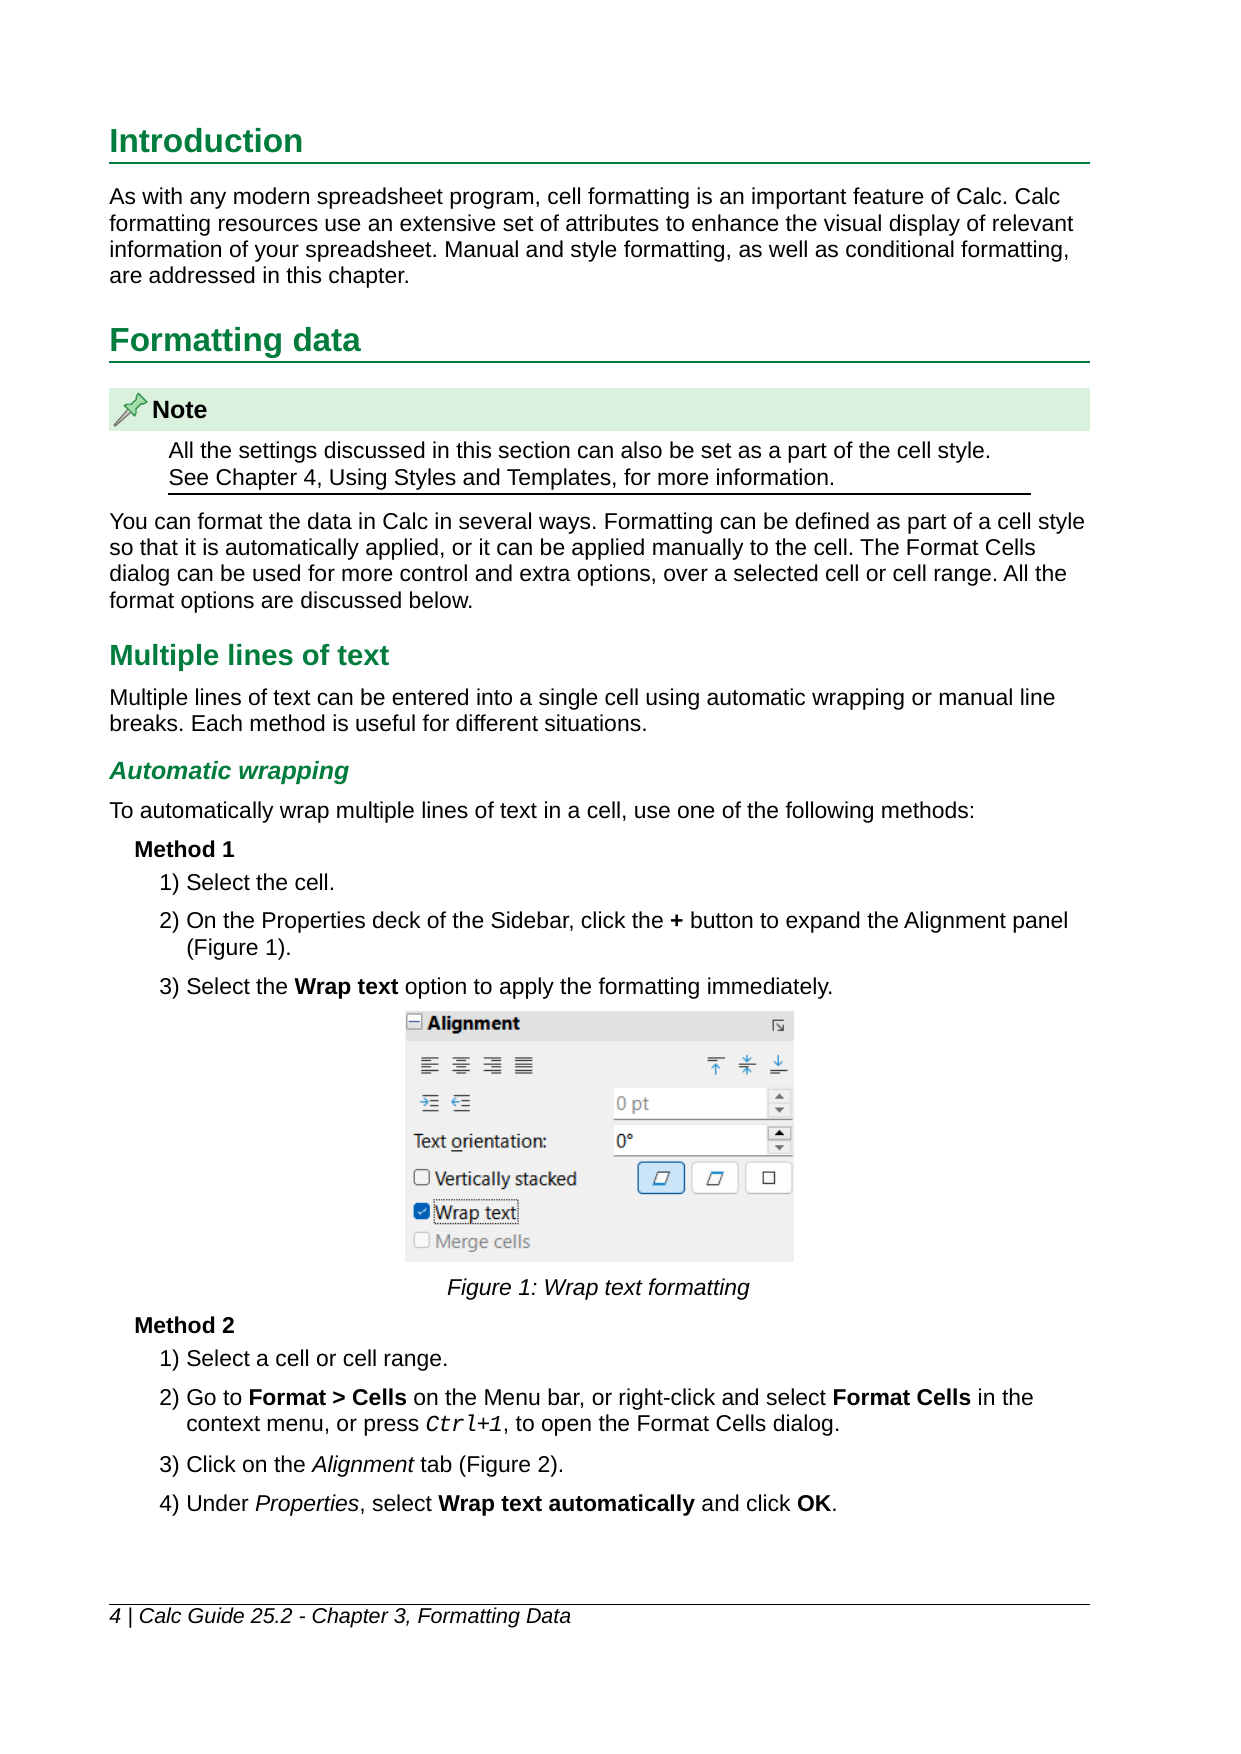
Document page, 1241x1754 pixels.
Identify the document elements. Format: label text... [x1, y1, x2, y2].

text You can format the data in Calc in several ways. Formatting can be defined as part of a cell style so that it is automatically applied, or it can be applied manually to the cell. The Format Cells dialog can be used for more control and extra options, over a selected cell or cell range. All the format options are discussed below. [109, 508, 1090, 613]
list Under Properties, select Wrap text automatically and click OK. [186, 1490, 1090, 1516]
text Multiple lines of text can be entered into a single cell using automatic wrapping or manual line breaks. Each method is useful for different situations. [109, 684, 1090, 736]
text As with any modern spreadsheet program, cell formatting is an important feature of Calc. Calc formatting resources use an extensive set of attributes to enhance the visual display of relevant information of your spreadsheet. Manual and style formatting, as well as conditional formatting, are addressed in this chapter. [109, 183, 1090, 289]
subtitle Multiple lines of text [109, 638, 1090, 671]
text Figure 1: Wrap text formatting [405, 1274, 794, 1300]
subtitle Introduction [109, 121, 1090, 162]
list Select the Wrap text option to apply the formatting immediately. [186, 973, 1090, 999]
list Go to Format > Cells on the Menu bar, or right-click and select Format Cells in the context menu, or press Ctrl+1, to open the Format Cells dialog. [186, 1384, 1090, 1438]
subtitle Note [109, 388, 1090, 431]
list Select a cell or cell range. [186, 1345, 1090, 1371]
text All the settings discussed in this section can also be set as a part of the cell style. See Chapter 4, Using Styles and Templates, for more information. [168, 437, 1031, 493]
text Method 2 [134, 1312, 1090, 1339]
text Method 1 [134, 836, 1090, 862]
subtitle Formatting data [109, 320, 1090, 361]
list On the Properties deck of the Sidebar, click the + button to expand the Alignment panel (Figure 1). [186, 907, 1090, 960]
list To automatically wrap multiple lines of text in a cell, use one of the following methods: [109, 797, 1090, 823]
list Click on the Alignment tab (Figure 2). [186, 1451, 1090, 1477]
subtitle Automatic wrapping [109, 756, 1090, 785]
picture [405, 1011, 794, 1262]
list Select the cell. [186, 868, 1090, 895]
